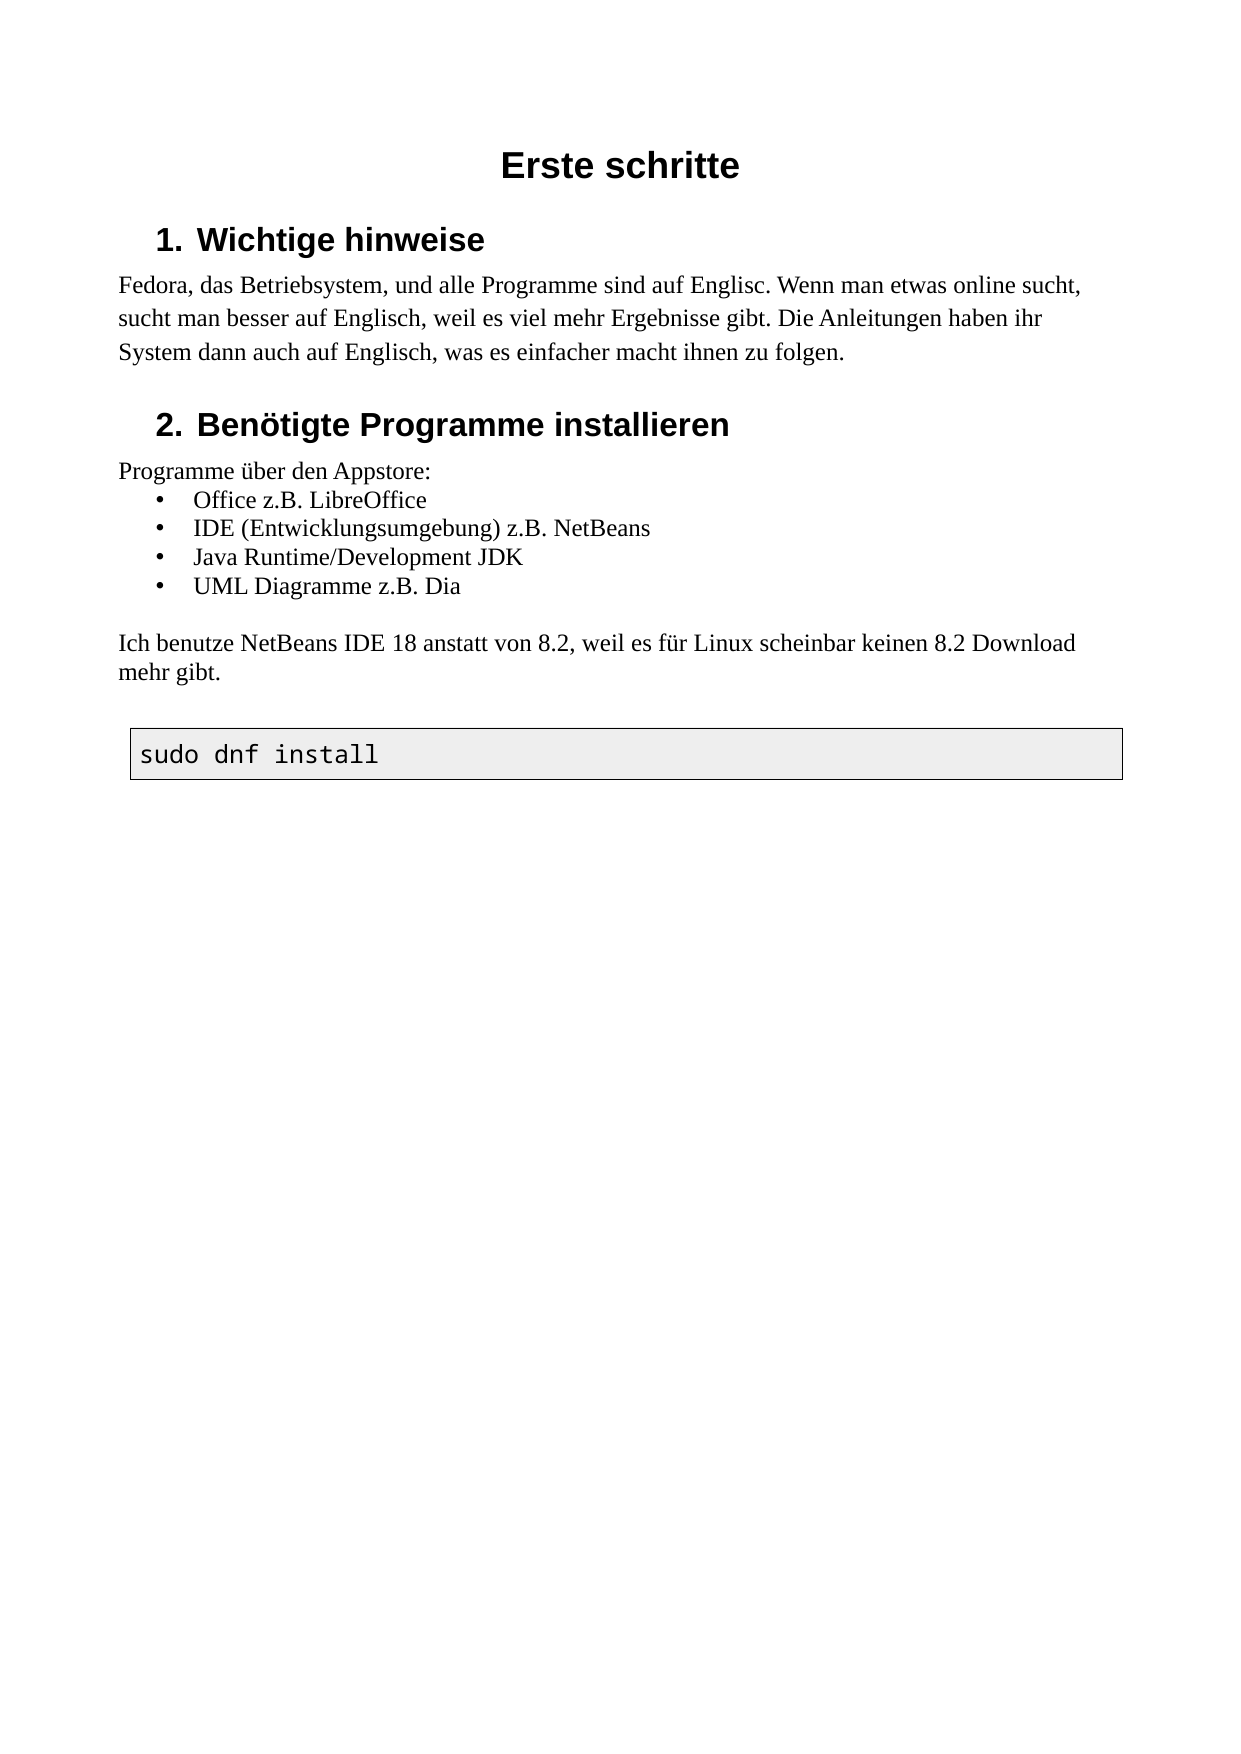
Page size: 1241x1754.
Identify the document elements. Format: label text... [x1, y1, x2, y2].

list Java Runtime/Development JDK [156, 542, 1122, 571]
text sudo dnf install [139, 736, 1113, 771]
list UML Diagramme z.B. Dia [156, 571, 1122, 600]
text Programme über den Appstore: [118, 456, 1122, 485]
subtitle Erste schritte [118, 143, 1122, 186]
text Fedora, das Betriebsystem, und alle Programme sind auf Englisc. Wenn man etwas online sucht, sucht man besser auf Englisch, weil es viel mehr Ergebnisse gibt. Die Anleitungen haben ihr System dann auch auf Englisch, was es einfacher macht ihnen zu folgen. [118, 271, 1122, 365]
list IDE (Entwicklungsumgebung) z.B. NetBeans [156, 513, 1122, 542]
text Ich benutze NetBeans IDE 18 anstatt von 8.2, weil es für Linux scheinbar keinen 8.2 Download mehr gibt. [118, 628, 1122, 686]
subtitle Wichtige hinweise [155, 219, 1122, 258]
list Office z.B. LibreOffice [156, 485, 1122, 513]
subtitle Benötigte Programme installieren [155, 405, 1122, 443]
